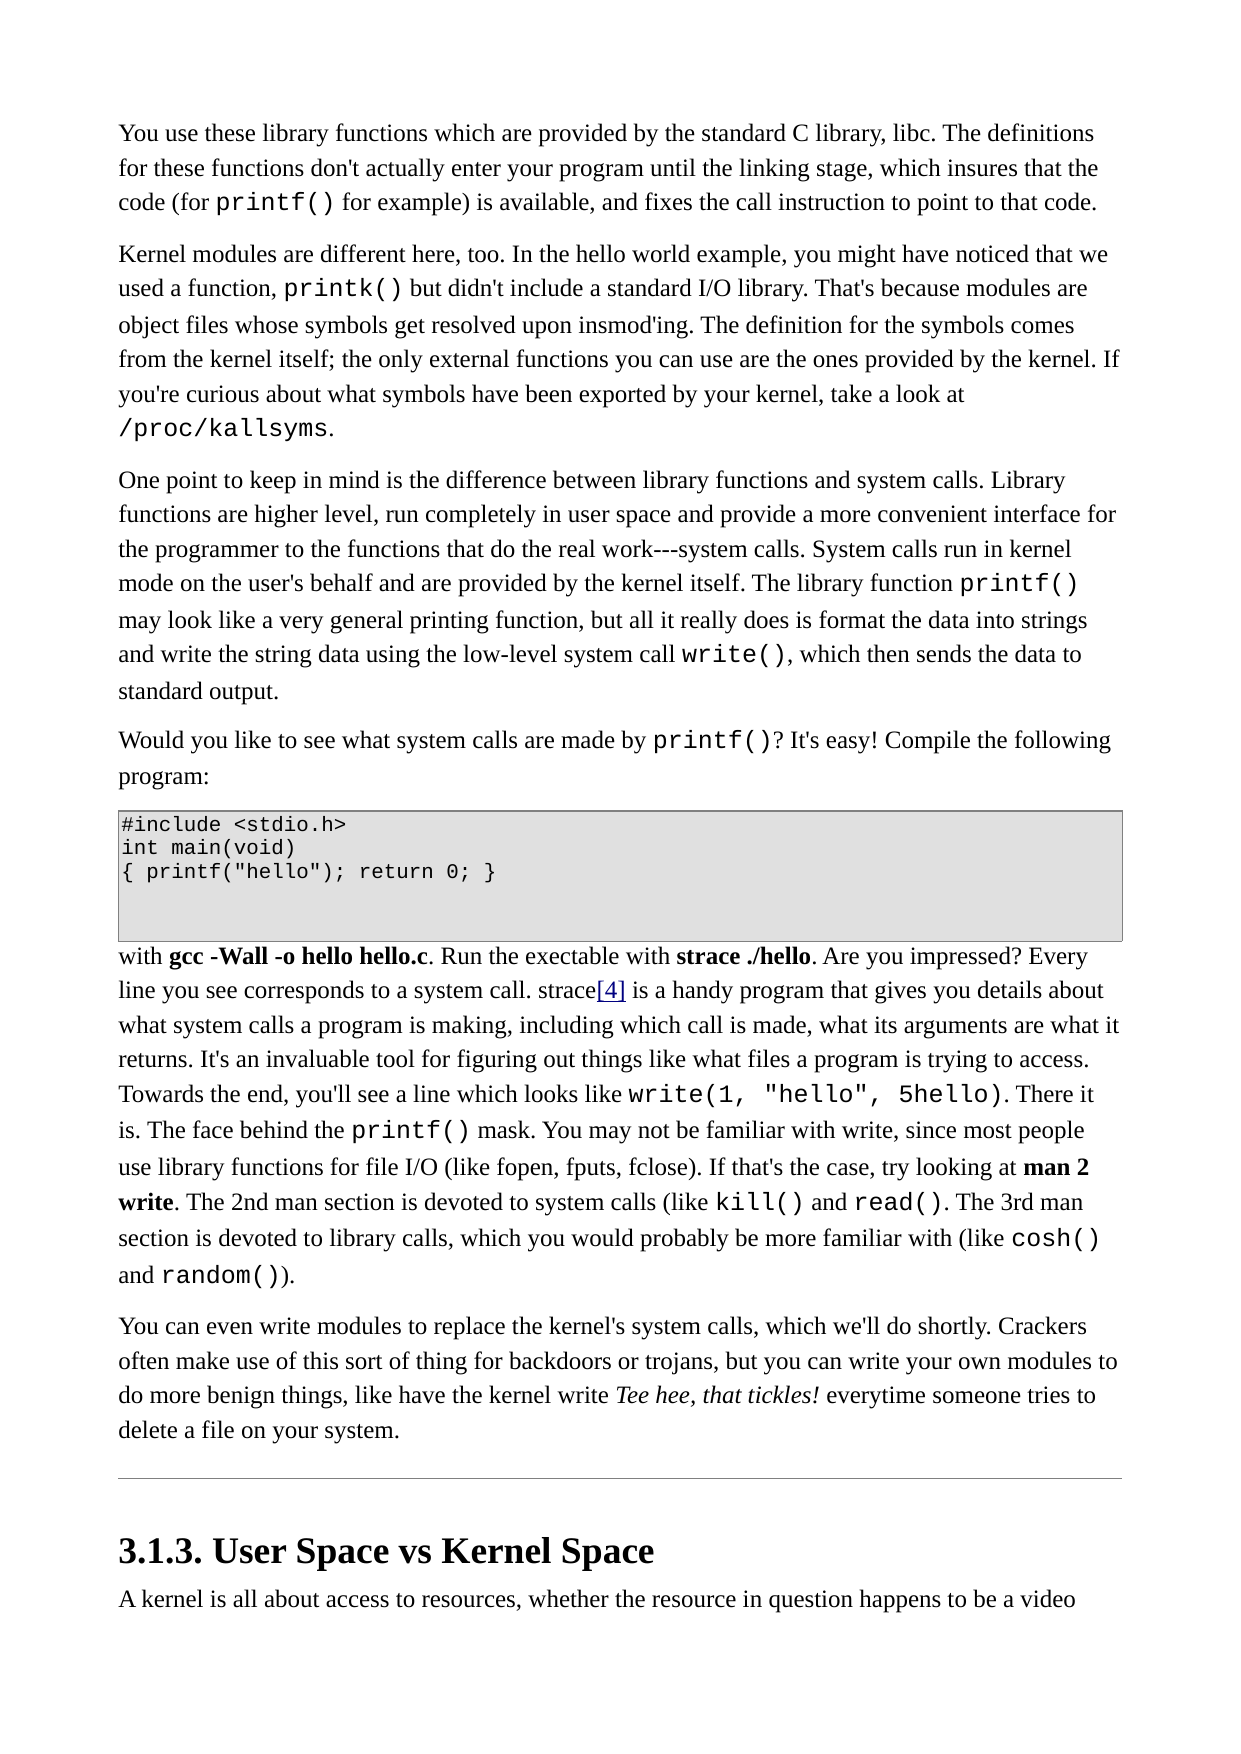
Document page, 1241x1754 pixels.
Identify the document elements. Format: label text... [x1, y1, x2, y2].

text Would you like to see what system calls are made by printf()? It's easy! Compile the following program: [118, 725, 1122, 790]
text Kernel modules are different here, too. In the hello world example, you might have noticed that we used a function, printk() but didn't include a standard I/O library. That's because modules are object files whose symbols get resolved upon insmod'ing. The definition for the symbols comes from the kernel itself; the only external functions you can use are the ones provided by the kernel. If you're curious about what symbols have been exported by your kernel, take a look at /proc/kallsyms. [118, 239, 1122, 444]
subtitle 3.1.3. User Space vs Kernel Space [118, 1529, 1122, 1572]
text You can even write modules to replace the kernel's system calls, which we'll do shortly. Crackers often make use of this sort of thing for backdoors or trojans, but you can write your own modules to do more benign things, like have the kernel write Tee hee, that tickles! everytime someone tries to delete a file on your system. [118, 1311, 1122, 1443]
table_header #include <stdio.h> int main(void) { printf("hello"); return 0; } [119, 812, 1122, 941]
text One point to keep in mind is the difference between library functions and system calls. Library functions are higher level, run completely in user space and provide a more convenient interface for the programmer to the functions that do the real work---system calls. System calls run in kernel mode on the user's behalf and are provided by the kernel itself. The library function printf() may look like a very general printing function, but all it really does is format the data into strings and write the string data using the low-level system call write(), which then sends the data to standard output. [118, 465, 1122, 704]
text You use these library functions which are provided by the standard C library, libc. The definitions for these functions don't actually enter your program until the linking stage, which insures that the code (for printf() for example) is available, and fixes the call instruction to point to that code. [118, 118, 1122, 218]
text with gcc -Wall -o hello hello.c. Run the exectable with strace ./hello. Are you impressed? Every line you see corresponds to a system call. strace[4] is a handy program that gives you details about what system calls a program is making, including which call is made, what its arguments are what it returns. It's an invaluable tool for figuring out things like what files a program is trying to access. Towards the end, you'll see a line which looks like write(1, "hello", 5hello). There it is. The face behind the printf() mask. You may not be familiar with write, since most people use library functions for file I/O (like fopen, fputs, fclose). If that's the case, try looking at man 2 write. The 2nd man section is devoted to system calls (like kill() and read(). The 3rd man section is devoted to library calls, which you would probably be more familiar with (like cosh() and random()). [118, 942, 1122, 1291]
text A kernel is all about access to resources, whether the resource in question happens to be a video [118, 1584, 1122, 1613]
